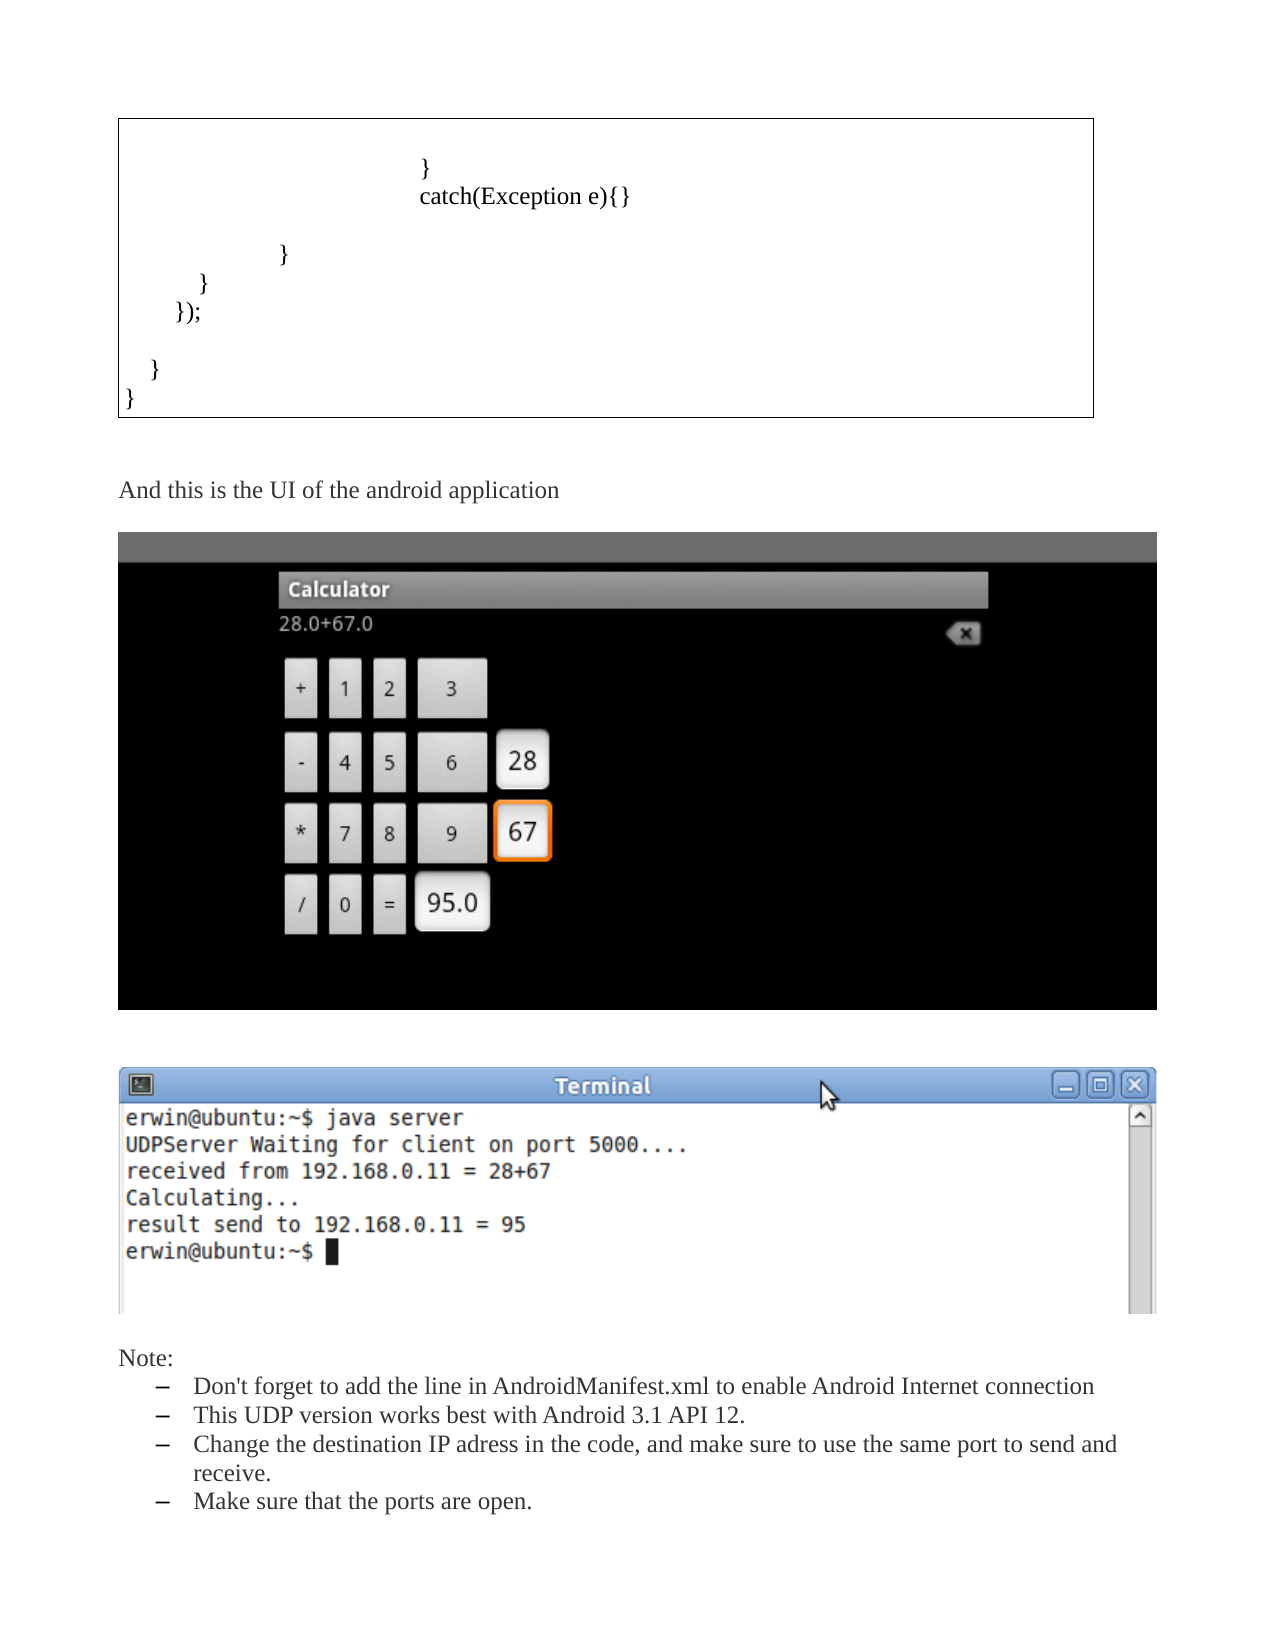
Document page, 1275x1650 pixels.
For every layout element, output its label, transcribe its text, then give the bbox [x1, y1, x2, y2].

table_header } catch(Exception e){} } } }); } } [119, 119, 1093, 417]
list Don't forget to add the line in AndroidManifest.xml to enable Android Internet connection [156, 1371, 1157, 1400]
text Note: [118, 1343, 1157, 1371]
picture [118, 532, 1157, 1010]
list Make sure that the ports are open. [156, 1486, 1157, 1515]
text And this is the UI of the android application [118, 475, 1157, 503]
list This UDP version works best with Android 3.1 API 12. [156, 1400, 1157, 1429]
picture [118, 1067, 1157, 1314]
list Change the destination IP adress in the code, and make sure to use the same port to send and receive. [156, 1429, 1157, 1486]
